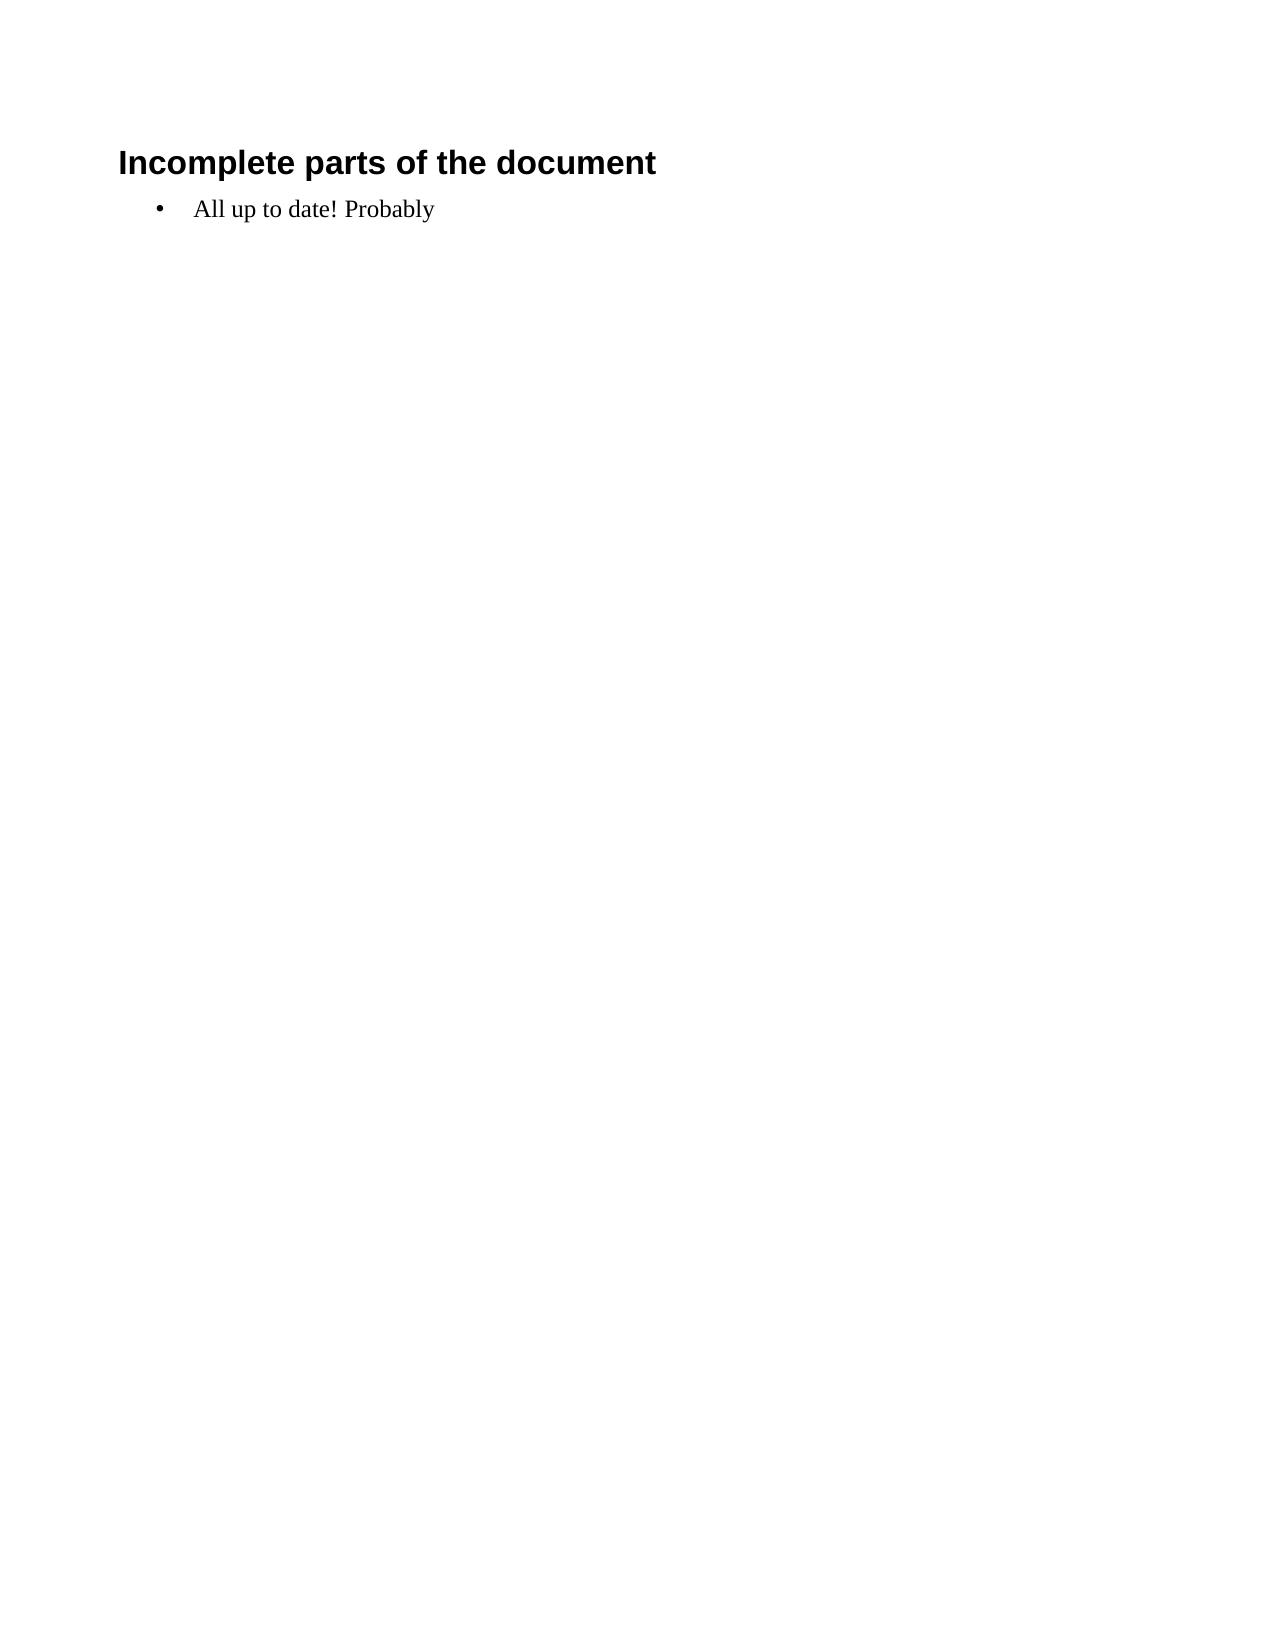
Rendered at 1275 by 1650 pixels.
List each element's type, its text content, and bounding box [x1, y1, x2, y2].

subtitle Incomplete parts of the document [118, 143, 1157, 182]
list All up to date! Probably [156, 194, 1157, 223]
